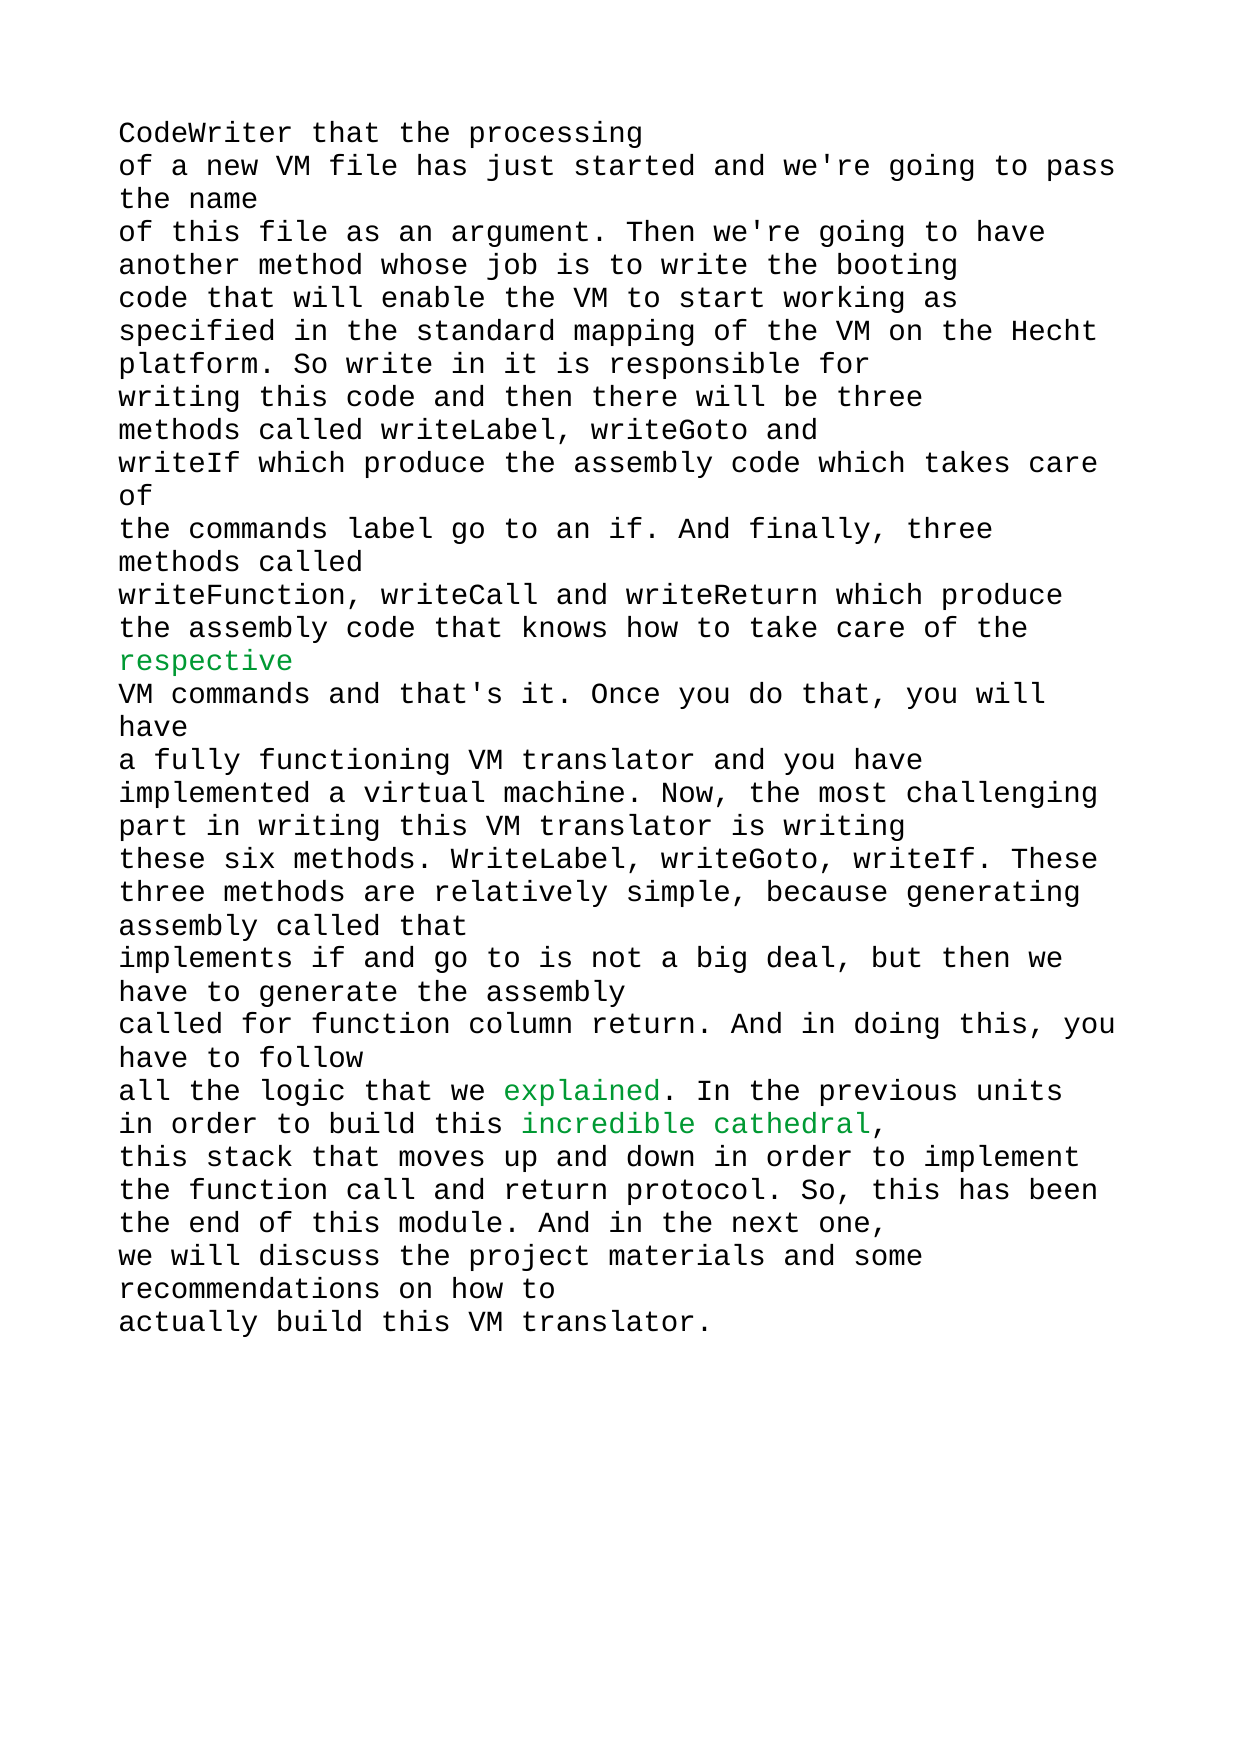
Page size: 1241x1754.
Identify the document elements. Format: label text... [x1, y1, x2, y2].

text the assembly code that knows how to take care of the respective [118, 613, 1122, 679]
text the commands label go to an if. And finally, three methods called [118, 514, 1122, 580]
text of a new VM file has just started and we're going to pass the name [118, 151, 1122, 217]
text VM commands and that's it. Once you do that, you will have [118, 679, 1122, 746]
text all the logic that we explained. In the previous units [118, 1076, 1122, 1109]
text a fully functioning VM translator and you have implemented a virtual machine. Now, the most challenging [118, 746, 1122, 812]
text part in writing this VM translator is writing [118, 812, 1122, 844]
text another method whose job is to write the booting [118, 250, 1122, 283]
text actually build this VM translator. [118, 1307, 1122, 1340]
text the function call and return protocol. So, this has been the end of this module. And in the next one, [118, 1175, 1122, 1241]
text writeIf which produce the assembly code which takes care of [118, 448, 1122, 514]
text called for function column return. And in doing this, you have to follow [118, 1010, 1122, 1076]
text CodeWriter that the processing [118, 118, 1122, 151]
text writeFunction, writeCall and writeReturn which produce [118, 580, 1122, 613]
text methods called writeLabel, writeGoto and [118, 415, 1122, 448]
text we will discuss the project materials and some recommendations on how to [118, 1241, 1122, 1307]
text this stack that moves up and down in order to implement [118, 1142, 1122, 1175]
text of this file as an argument. Then we're going to have [118, 217, 1122, 250]
text these six methods. WriteLabel, writeGoto, writeIf. These three methods are relatively simple, because generating assembly called that [118, 844, 1122, 944]
text specified in the standard mapping of the VM on the Hecht platform. So write in it is responsible for [118, 316, 1122, 382]
text in order to build this incredible cathedral, [118, 1109, 1122, 1142]
text implements if and go to is not a big deal, but then we have to generate the assembly [118, 944, 1122, 1010]
text writing this code and then there will be three [118, 382, 1122, 415]
text code that will enable the VM to start working as [118, 283, 1122, 316]
